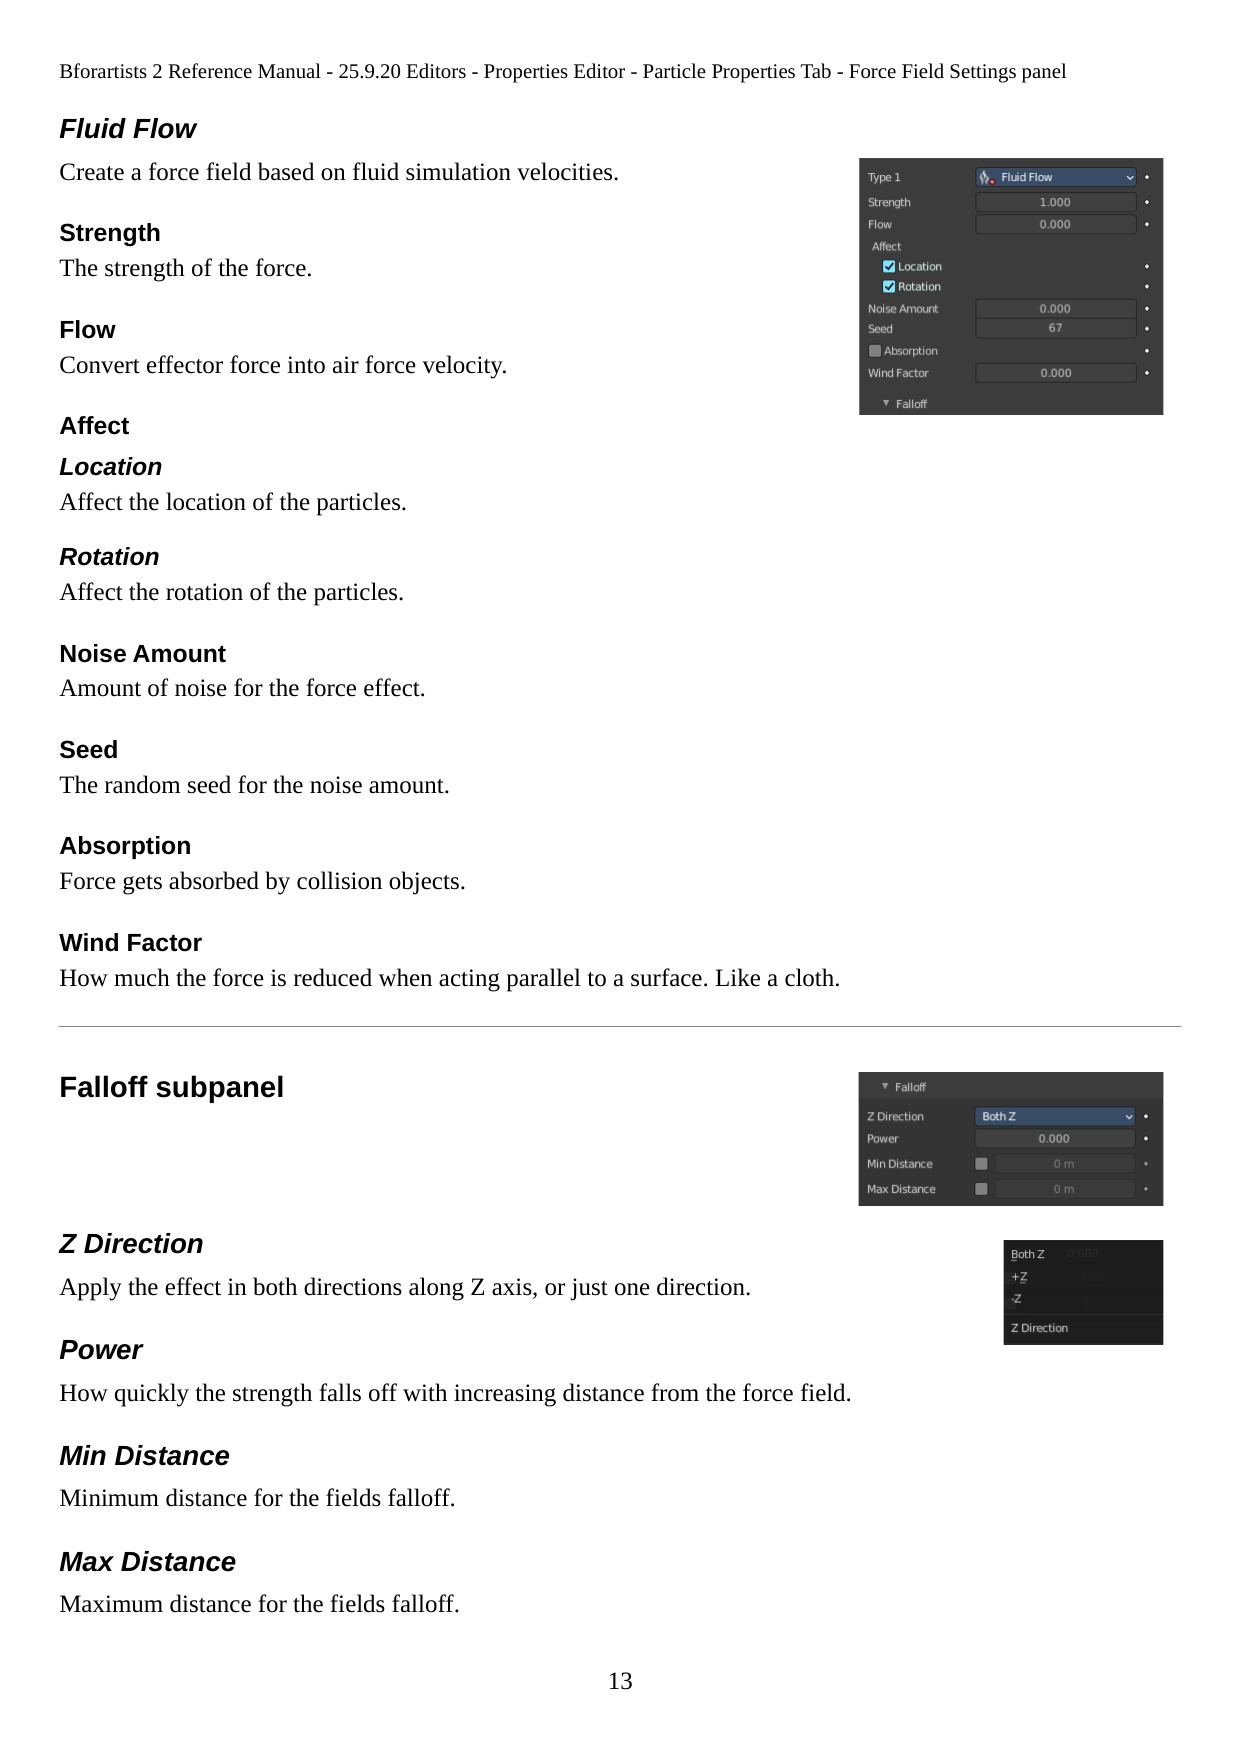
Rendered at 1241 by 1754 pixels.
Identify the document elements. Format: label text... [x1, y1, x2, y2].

subtitle Location [59, 452, 1181, 481]
text Apply the effect in both directions along Z axis, or just one direction. [59, 1272, 1003, 1300]
subtitle Rotation [59, 542, 1181, 571]
subtitle Z Direction [59, 1227, 1181, 1259]
subtitle [1164, 315, 1181, 343]
text The strength of the force. [59, 253, 859, 282]
text Create a force field based on fluid simulation velocities. [59, 157, 1181, 186]
text Affect the location of the particles. [59, 487, 1181, 516]
subtitle Min Distance [59, 1439, 1181, 1471]
subtitle Absorption [59, 831, 1181, 860]
subtitle Wind Factor [59, 928, 1181, 956]
subtitle Strength [59, 218, 859, 247]
text Affect the rotation of the particles. [59, 577, 1181, 606]
subtitle Noise Amount [59, 639, 1181, 667]
text The random seed for the noise amount. [59, 770, 1181, 799]
subtitle Seed [59, 735, 1181, 764]
subtitle [1164, 218, 1181, 247]
text Amount of noise for the force effect. [59, 673, 1181, 702]
text Convert effector force into air force velocity. [59, 350, 859, 378]
subtitle Affect [59, 411, 1181, 440]
subtitle Falloff subpanel [59, 1070, 1181, 1104]
picture [1003, 1240, 1164, 1345]
text How quickly the strength falls off with increasing distance from the force field. [59, 1378, 1181, 1406]
subtitle Max Distance [59, 1545, 1181, 1577]
text Maximum distance for the fields falloff. [59, 1589, 1181, 1618]
text Force gets absorbed by collision objects. [59, 866, 1181, 895]
subtitle Power [59, 1333, 1181, 1365]
subtitle Flow [59, 315, 859, 343]
text How much the force is reduced when acting parallel to a surface. Like a cloth. [59, 963, 1181, 991]
text Minimum distance for the fields falloff. [59, 1483, 1181, 1512]
picture [859, 158, 1164, 415]
picture [858, 1072, 1164, 1206]
subtitle Fluid Flow [59, 113, 1181, 144]
